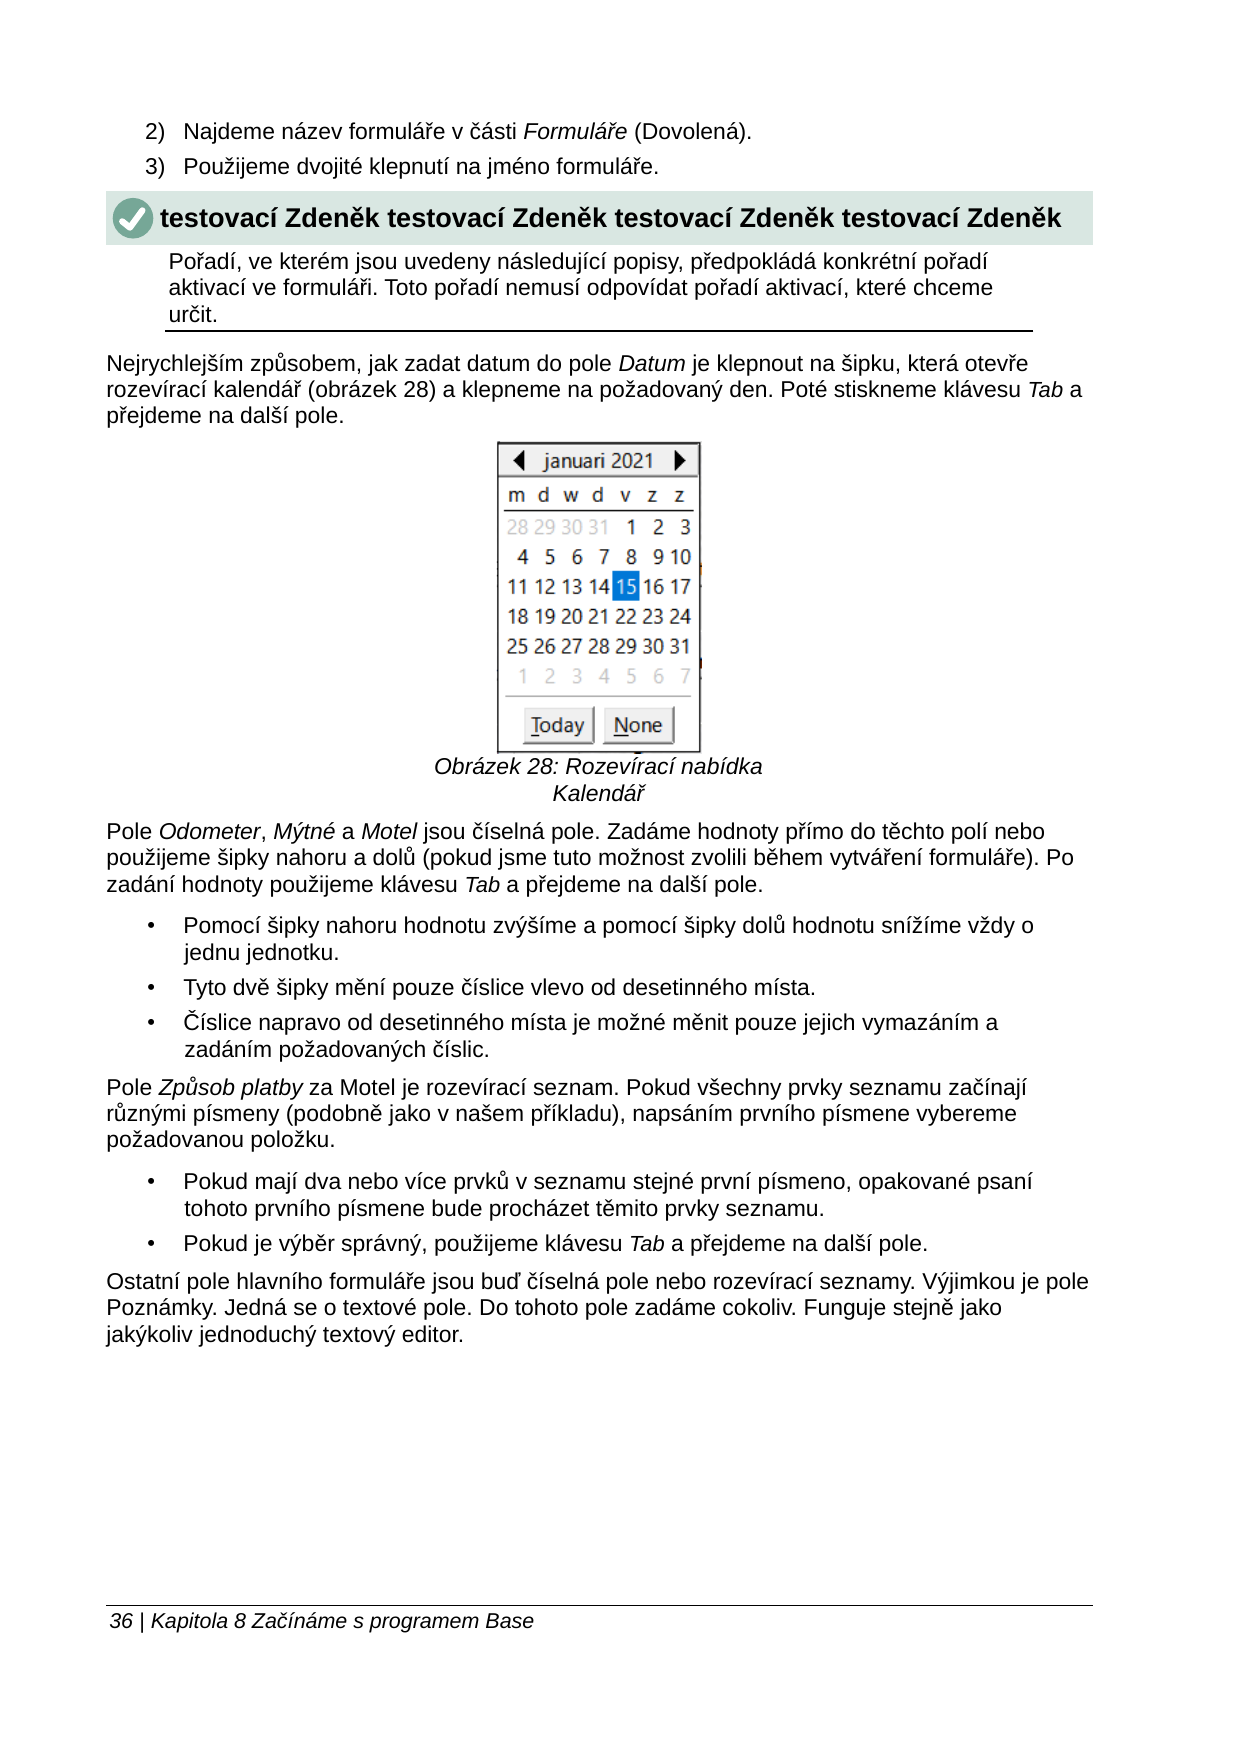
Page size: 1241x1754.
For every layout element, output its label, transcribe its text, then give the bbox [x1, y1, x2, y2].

list Najdeme název formuláře v části Formuláře (Dovolená). [165, 118, 1093, 144]
list Pokud je výběr správný, použijeme klávesu Tab a přejdeme na další pole. [144, 1227, 1093, 1259]
text Ostatní pole hlavního formuláře jsou buď číselná pole nebo rozevírací seznamy. Výjimkou je pole Poznámky. Jedná se o textové pole. Do tohoto pole zadáme cokoliv. Funguje stejně jako jakýkoliv jednoduchý textový editor. [106, 1268, 1093, 1347]
text Pořadí, ve kterém jsou uvedeny následující popisy, předpokládá konkrétní pořadí aktivací ve formuláři. Toto pořadí nemusí odpovídat pořadí aktivací, které chceme určit. [165, 245, 1033, 330]
list Použijeme dvojité klepnutí na jméno formuláře. [165, 153, 1093, 180]
subtitle testovací Zdeněk testovací Zdeněk testovací Zdeněk testovací Zdeněk [106, 191, 1093, 245]
text Pole Způsob platby za Motel je rozevírací seznam. Pokud všechny prvky seznamu začínají různými písmeny (podobně jako v našem příkladu), napsáním prvního písmene vybereme požadovanou položku. [106, 1074, 1093, 1153]
text Obrázek 28: Rozevírací nabídka Kalendář [426, 441, 773, 806]
list Pole Odometer, Mýtné a Motel jsou číselná pole. Zadáme hodnoty přímo do těchto polí nebo použijeme šipky nahoru a dolů (pokud jsme tuto možnost zvolili během vytváření formuláře). Po zadání hodnoty použijeme klávesu Tab a přejdeme na další pole. [106, 818, 1093, 897]
list Pokud mají dva nebo více prvků v seznamu stejné první písmeno, opakované psaní tohoto prvního písmene bude procházet těmito prvky seznamu. [144, 1165, 1093, 1221]
text Nejrychlejším způsobem, jak zadat datum do pole Datum je klepnout na šipku, která otevře rozevírací kalendář (obrázek 28) a klepneme na požadovaný den. Poté stiskneme klávesu Tab a přejdeme na další pole. [106, 350, 1093, 429]
list Číslice napravo od desetinného místa je možné měnit pouze jejich vymazáním a zadáním požadovaných číslic. [144, 1006, 1093, 1065]
list Pomocí šipky nahoru hodnotu zvýšíme a pomocí šipky dolů hodnotu snížíme vždy o jednu jednotku. [144, 909, 1093, 965]
list Tyto dvě šipky mění pouze číslice vlevo od desetinného místa. [144, 971, 1093, 1000]
picture [496, 441, 702, 754]
